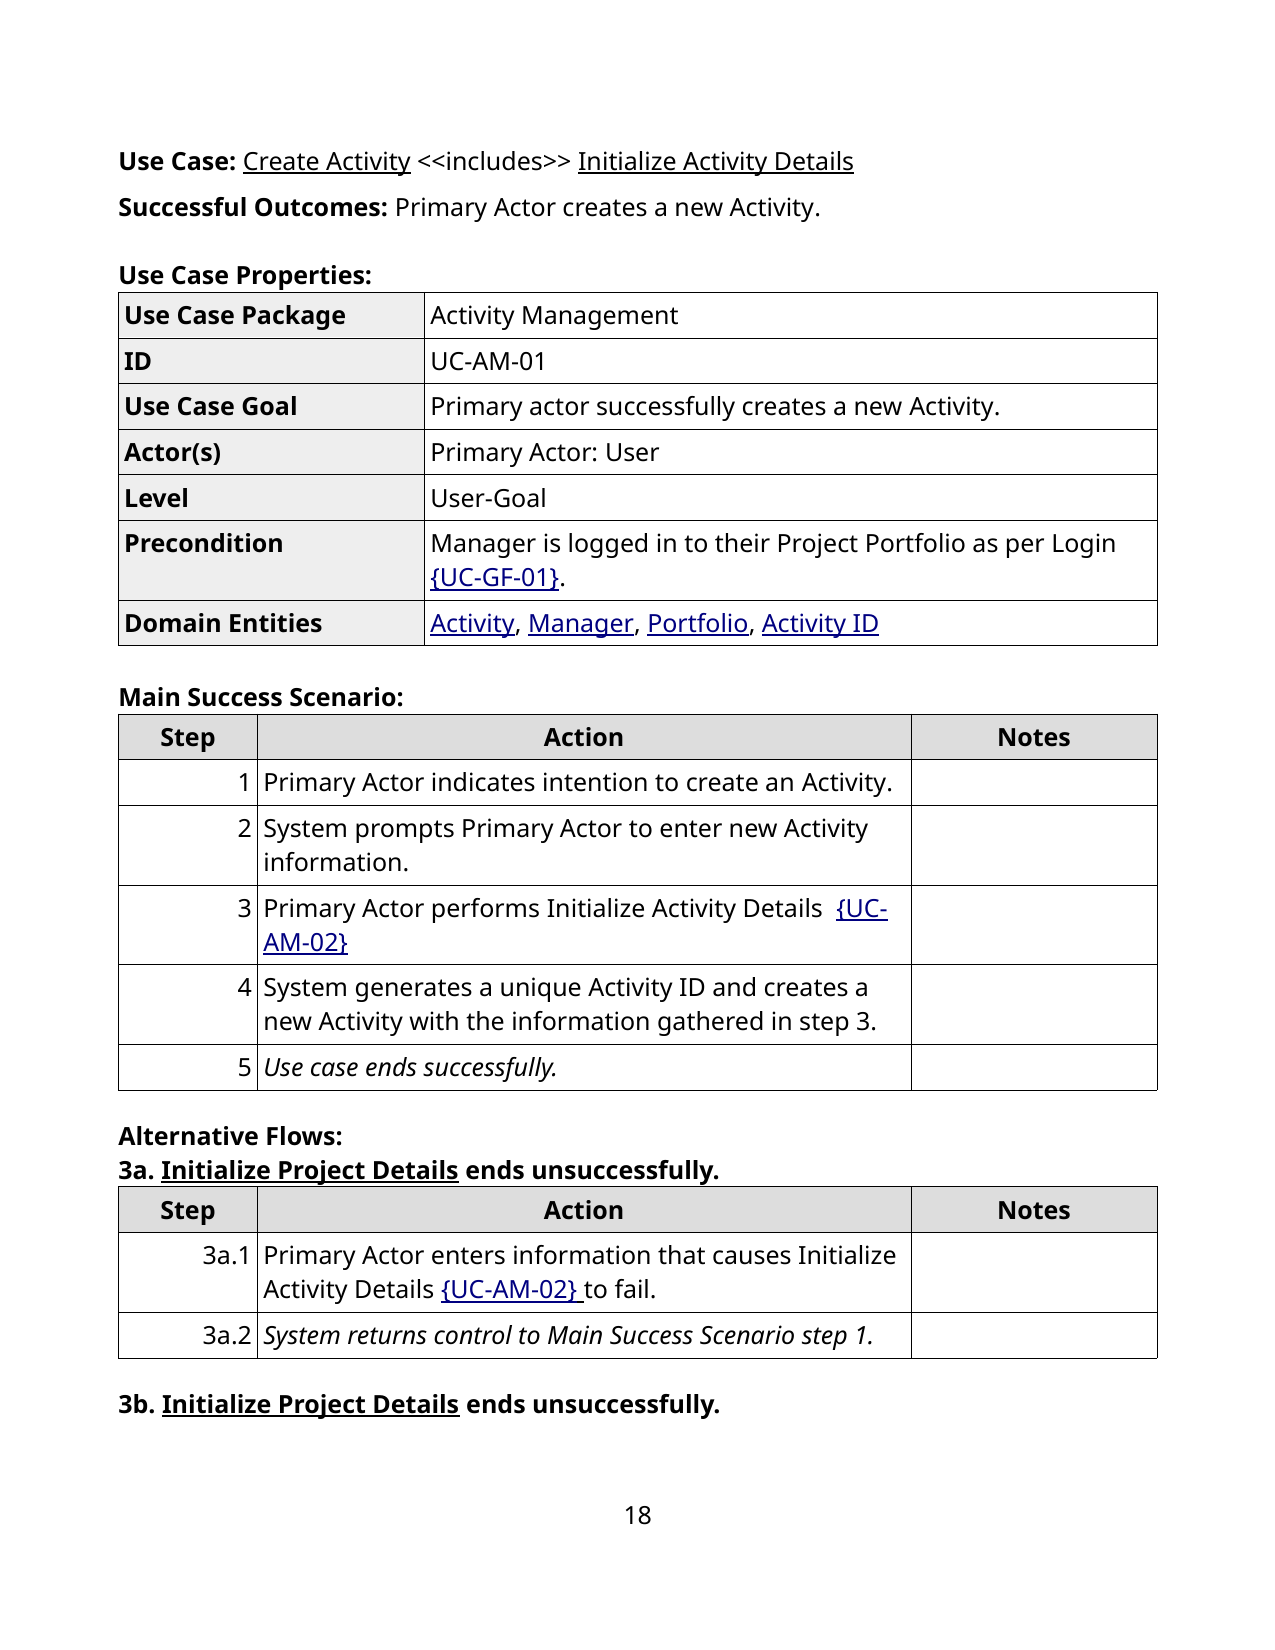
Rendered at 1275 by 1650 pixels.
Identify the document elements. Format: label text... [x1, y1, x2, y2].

table_cell 5 [119, 1045, 257, 1089]
table_header Action [258, 715, 911, 759]
table_header Notes [912, 715, 1157, 759]
table_cell [912, 886, 1157, 964]
table_header Step [119, 715, 257, 759]
table_cell [912, 760, 1157, 805]
table_cell [912, 965, 1157, 1044]
table_cell Precondition [119, 521, 424, 600]
text 3b. Initialize Project Details ends unsuccessfully. [118, 1386, 1157, 1420]
table_cell 3 [119, 886, 257, 964]
table_cell UC-AM-01 [425, 339, 1157, 383]
table_cell Primary Actor: User [425, 430, 1157, 474]
table_cell 4 [119, 965, 257, 1044]
table_cell Use Case Goal [119, 384, 424, 429]
text 3a. Initialize Project Details ends unsuccessfully. [118, 1152, 1157, 1186]
table_header Activity Management [425, 293, 1157, 337]
table_cell 3a.2 [119, 1313, 257, 1357]
text Main Success Scenario: [118, 679, 1157, 713]
table_cell Primary Actor performs Initialize Activity Details {UC-AM-02} [258, 886, 911, 964]
table_cell ID [119, 339, 424, 383]
table_header Action [258, 1187, 911, 1232]
table_header Use Case Package [119, 293, 424, 337]
table_cell System prompts Primary Actor to enter new Activity information. [258, 806, 911, 884]
table_cell Primary Actor indicates intention to create an Activity. [258, 760, 911, 805]
table_cell Use case ends successfully. [258, 1045, 911, 1089]
table_cell System generates a unique Activity ID and creates a new Activity with the information gathered in step 3. [258, 965, 911, 1044]
table_cell System returns control to Main Success Scenario step 1. [258, 1313, 911, 1357]
table_header Step [119, 1187, 257, 1232]
table_cell [912, 1045, 1157, 1089]
table_cell User-Goal [425, 475, 1157, 520]
table_cell Primary Actor enters information that causes Initialize Activity Details {UC-AM-02} to fail. [258, 1233, 911, 1312]
table_header Notes [912, 1187, 1157, 1232]
table_cell Activity, Manager, Portfolio, Activity ID [425, 601, 1157, 645]
text Successful Outcomes: Primary Actor creates a new Activity. [118, 190, 1157, 224]
table_cell [912, 1233, 1157, 1312]
table_cell Primary actor successfully creates a new Activity. [425, 384, 1157, 429]
table_cell 1 [119, 760, 257, 805]
table_cell Actor(s) [119, 430, 424, 474]
table_cell [912, 806, 1157, 884]
table_cell [912, 1313, 1157, 1357]
table_cell Manager is logged in to their Project Portfolio as per Login {UC-GF-01}. [425, 521, 1157, 600]
table_cell Level [119, 475, 424, 520]
table_cell 3a.1 [119, 1233, 257, 1312]
text Use Case Properties: [118, 258, 1157, 292]
table_cell Domain Entities [119, 601, 424, 645]
table_cell 2 [119, 806, 257, 884]
subtitle Use Case: Create Activity <<includes>> Initialize Activity Details [118, 143, 1157, 177]
text Alternative Flows: [118, 1118, 1157, 1152]
